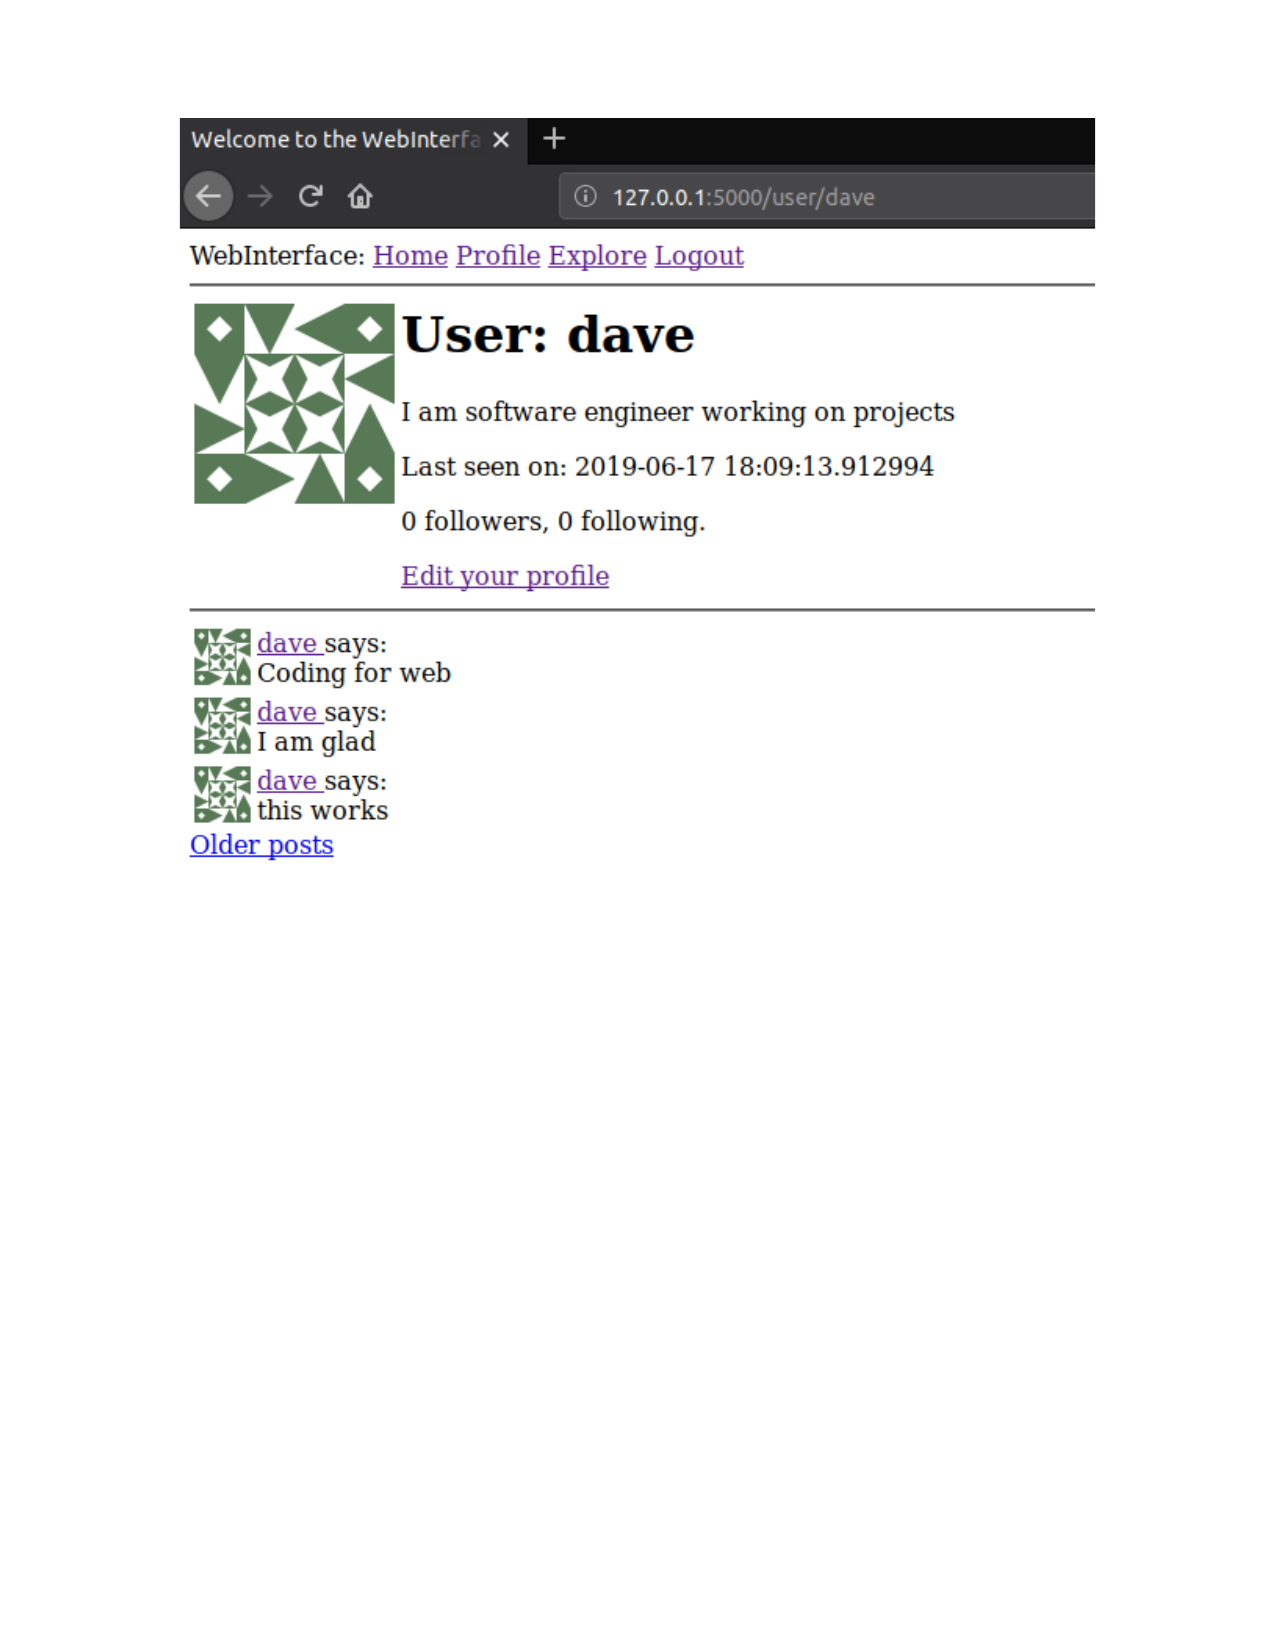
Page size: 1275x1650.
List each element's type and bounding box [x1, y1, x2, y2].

picture [179, 118, 1096, 1062]
